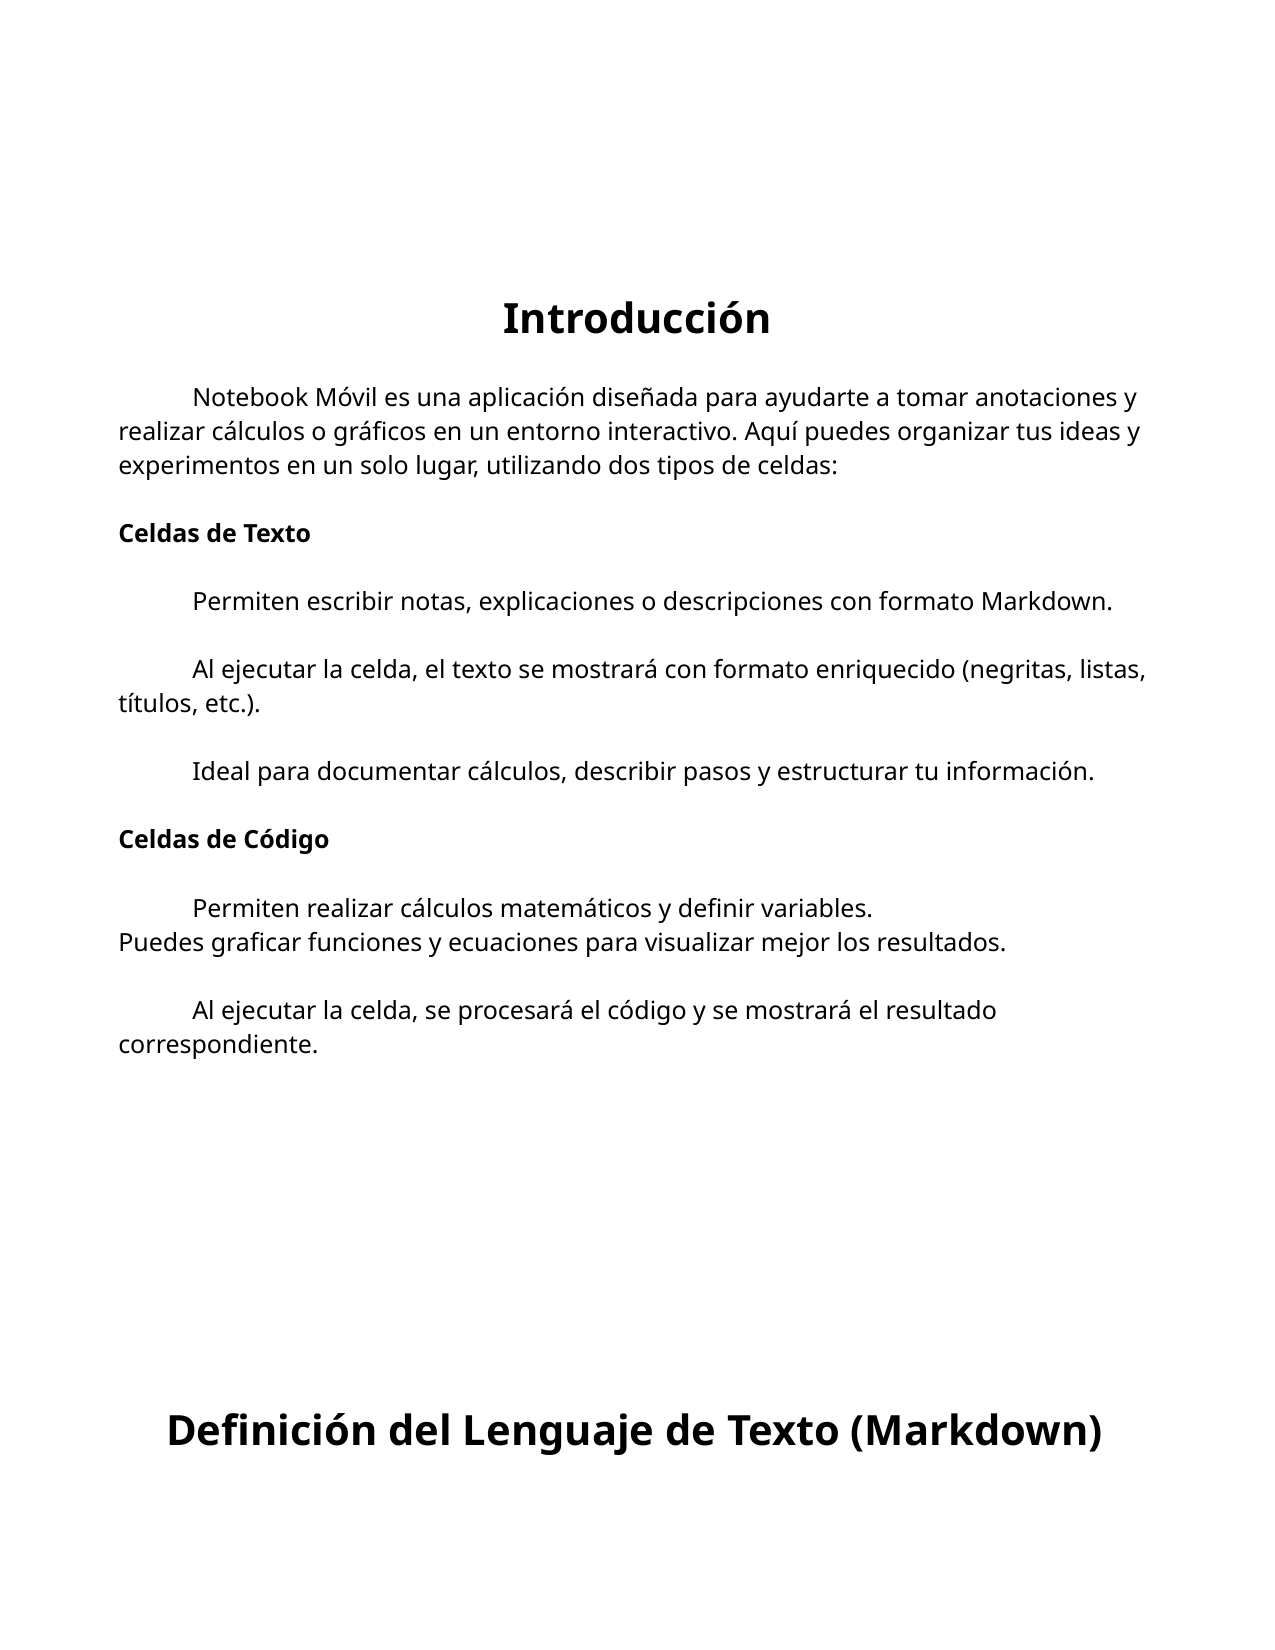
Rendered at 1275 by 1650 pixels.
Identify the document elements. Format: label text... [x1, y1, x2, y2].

text Ideal para documentar cálculos, describir pasos y estructurar tu información. [118, 754, 1157, 788]
text Definición del Lenguaje de Texto (Markdown) [118, 1401, 1157, 1458]
text Introducción [118, 288, 1157, 345]
text Celdas de Texto [118, 516, 1157, 549]
text Al ejecutar la celda, se procesará el código y se mostrará el resultado correspondiente. [118, 992, 1157, 1061]
text Celdas de Código [118, 822, 1157, 856]
text Permiten realizar cálculos matemáticos y definir variables. [118, 890, 1157, 924]
text Notebook Móvil es una aplicación diseñada para ayudarte a tomar anotaciones y realizar cálculos o gráficos en un entorno interactivo. Aquí puedes organizar tus ideas y experimentos en un solo lugar, utilizando dos tipos de celdas: [118, 379, 1157, 481]
text Puedes graficar funciones y ecuaciones para visualizar mejor los resultados. [118, 924, 1157, 958]
text Al ejecutar la celda, el texto se mostrará con formato enriquecido (negritas, listas, títulos, etc.). [118, 652, 1157, 720]
text Permiten escribir notas, explicaciones o descripciones con formato Markdown. [118, 584, 1157, 618]
